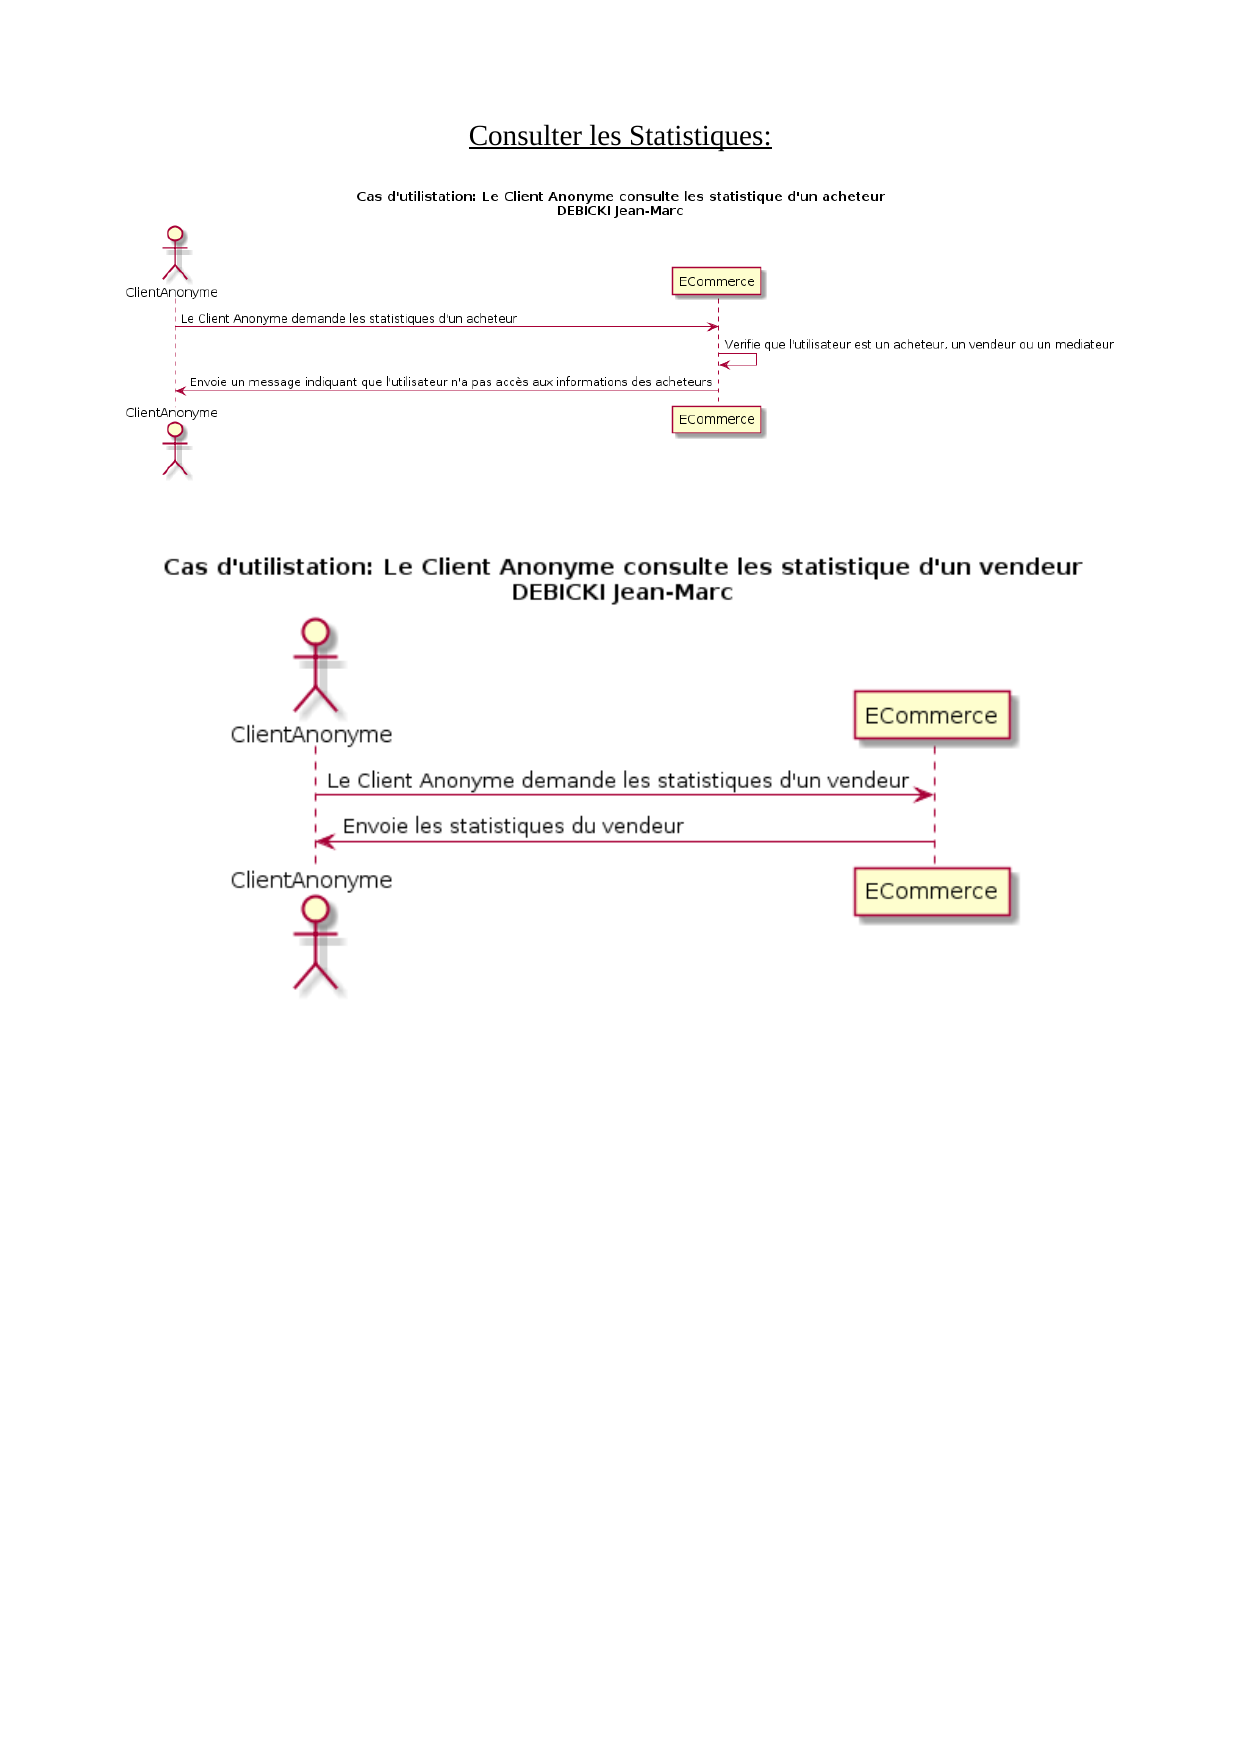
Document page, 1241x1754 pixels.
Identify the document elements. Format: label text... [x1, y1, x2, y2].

text Consulter les Statistiques: [118, 118, 1122, 152]
picture [118, 180, 1123, 483]
picture [140, 540, 1100, 1004]
